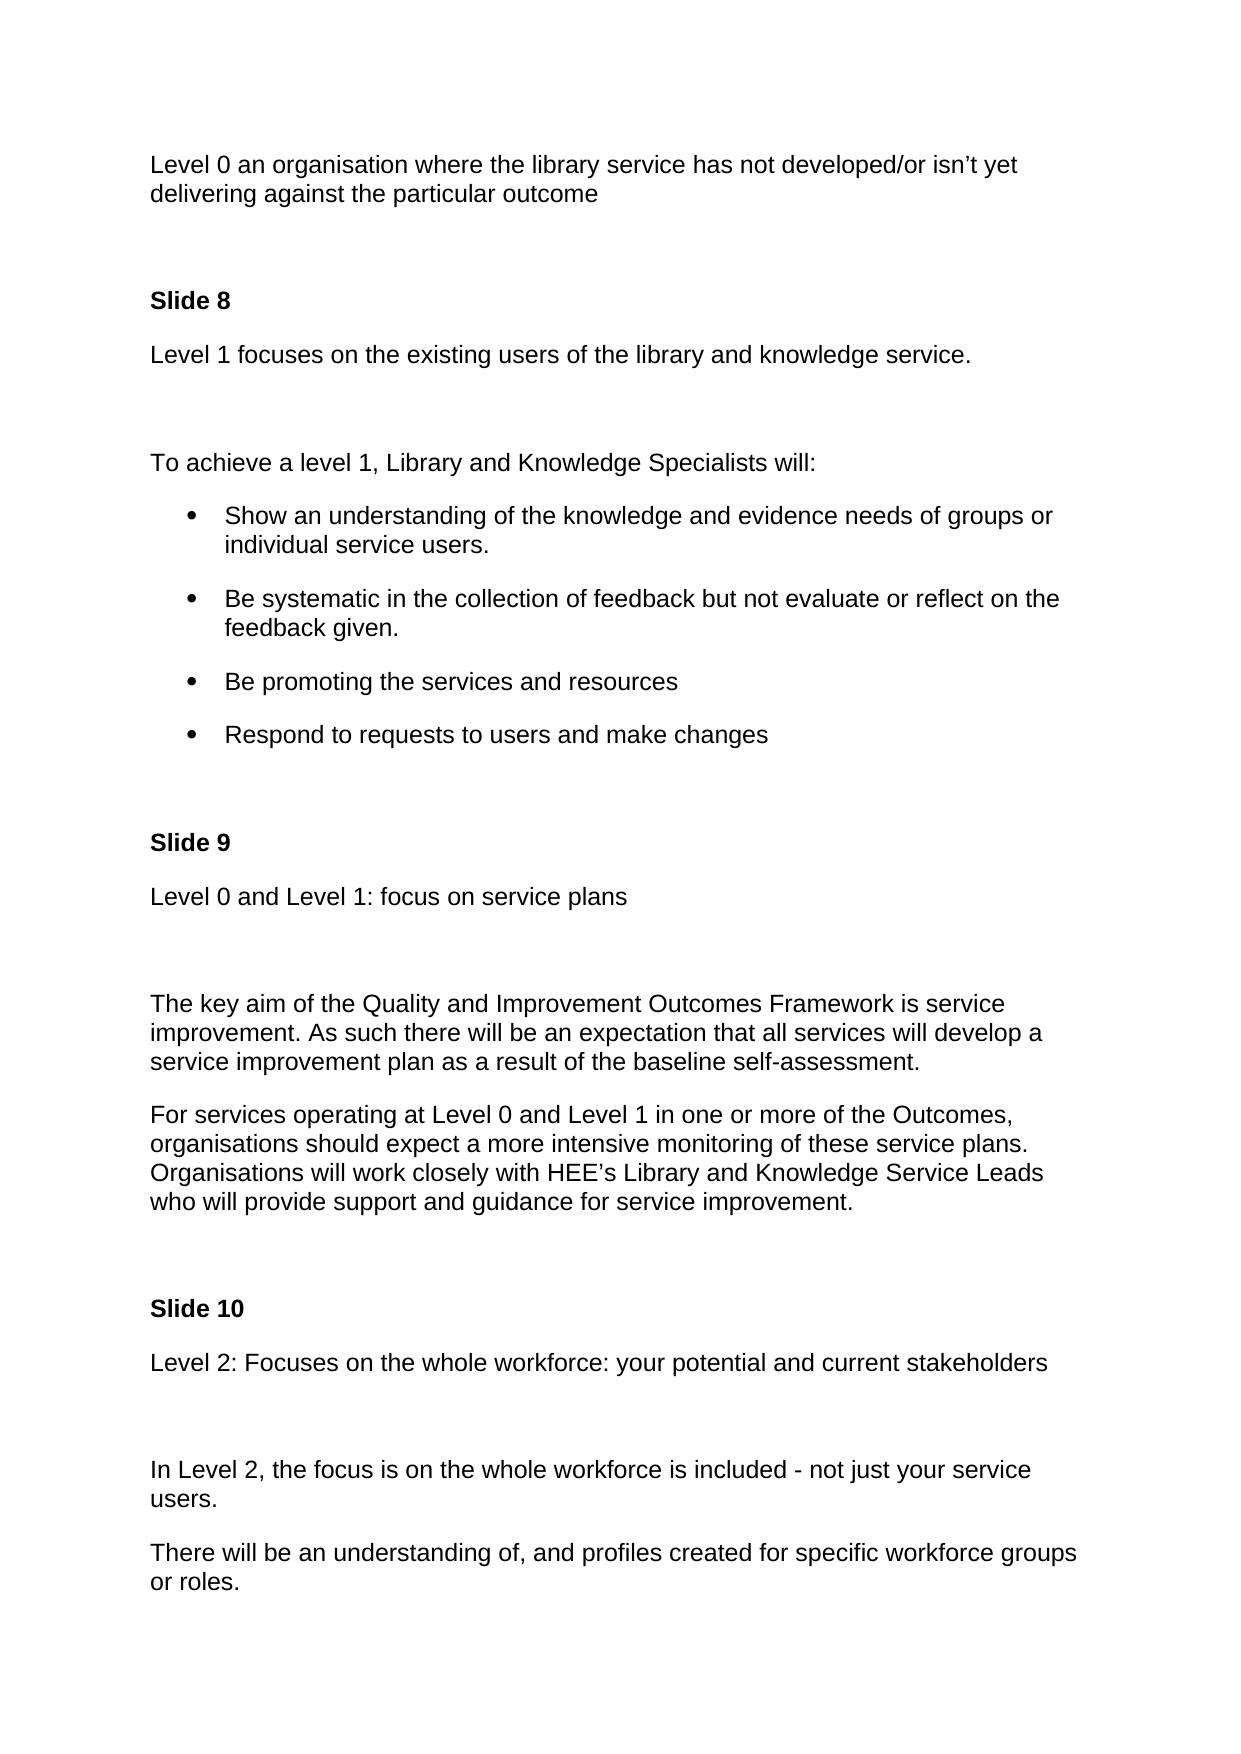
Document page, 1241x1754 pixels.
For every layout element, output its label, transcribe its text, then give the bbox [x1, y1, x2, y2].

text Slide 8 [150, 286, 1090, 315]
text Slide 10 [150, 1294, 1090, 1323]
list Show an understanding of the knowledge and evidence needs of groups or individual service users. [187, 501, 1090, 559]
text In Level 2, the focus is on the whole workforce is included - not just your service users. [150, 1455, 1090, 1513]
text Level 0 and Level 1: focus on service plans [150, 882, 1090, 910]
text Level 2: Focuses on the whole workforce: your potential and current stakeholders [150, 1348, 1090, 1377]
list Be systematic in the collection of feedback but not evaluate or reflect on the feedback given. [187, 584, 1090, 641]
list Respond to requests to users and make changes [187, 720, 1090, 749]
list Be promoting the services and resources [187, 666, 1090, 695]
text Level 0 an organisation where the library service has not developed/or isn’t yet delivering against the particular outcome [150, 150, 1090, 207]
text To achieve a level 1, Library and Knowledge Specialists will: [150, 447, 1090, 476]
text There will be an understanding of, and profiles created for specific workforce groups or roles. [150, 1538, 1090, 1595]
text The key aim of the Quality and Improvement Outcomes Framework is service improvement. As such there will be an expectation that all services will develop a service improvement plan as a result of the baseline self-assessment. [150, 989, 1090, 1075]
text Level 1 focuses on the existing users of the library and knowledge service. [150, 340, 1090, 369]
text For services operating at Level 0 and Level 1 in one or more of the Outcomes, organisations should expect a more intensive monitoring of these service plans. Organisations will work closely with HEE’s Library and Knowledge Service Leads who will provide support and guidance for service improvement. [150, 1100, 1090, 1215]
text Slide 9 [150, 828, 1090, 857]
